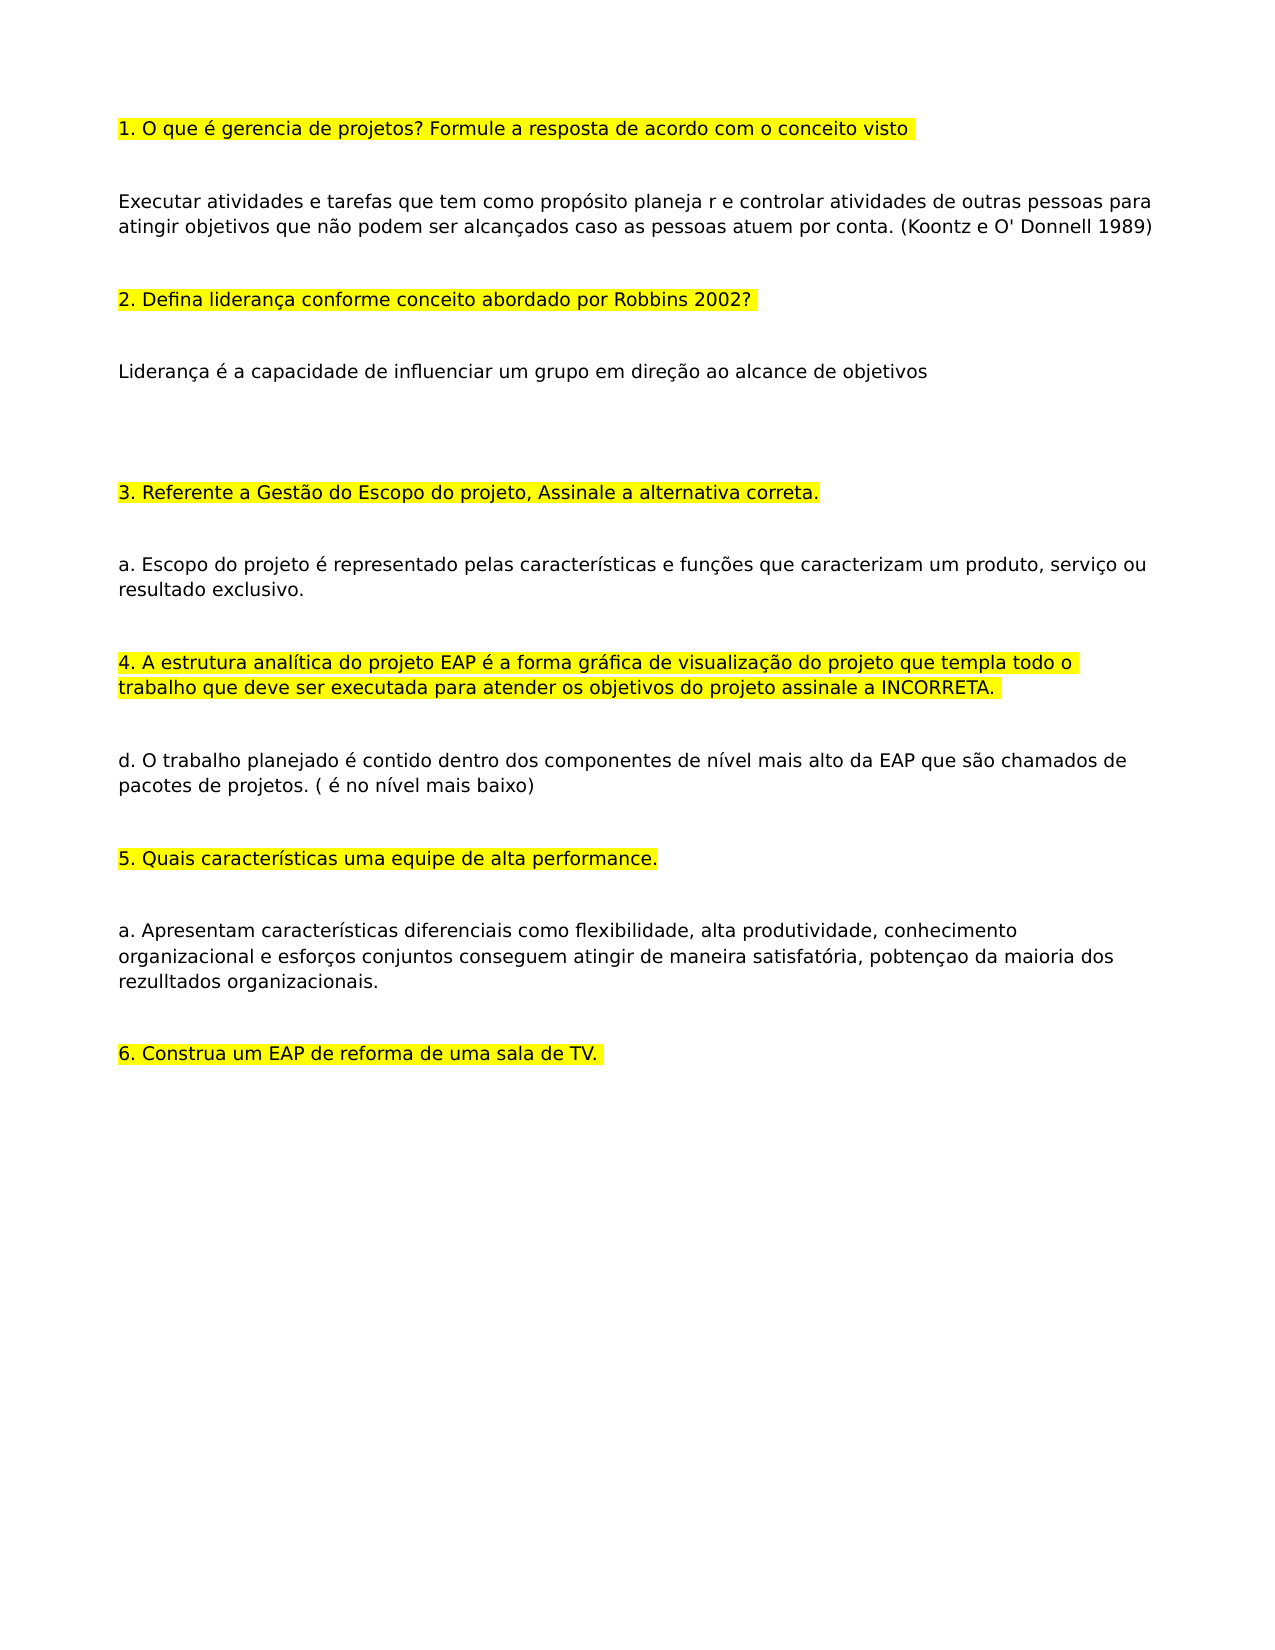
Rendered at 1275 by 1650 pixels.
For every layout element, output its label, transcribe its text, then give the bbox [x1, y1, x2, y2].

text 4. A estrutura analítica do projeto EAP é a forma gráfica de visualização do projeto que templa todo o trabalho que deve ser executada para atender os objetivos do projeto assinale a INCORRETA. [118, 652, 1157, 699]
text 5. Quais características uma equipe de alta performance. [118, 848, 1157, 870]
text 3. Referente a Gestão do Escopo do projeto, Assinale a alternativa correta. [118, 482, 1157, 503]
text Liderança é a capacidade de influenciar um grupo em direção ao alcance de objetivos [118, 361, 1157, 383]
text 6. Construa um EAP de reforma de uma sala de TV. [118, 1043, 1157, 1065]
text 2. Defina liderança conforme conceito abordado por Robbins 2002? [118, 289, 1157, 311]
text a. Escopo do projeto é representado pelas características e funções que caracterizam um produto, serviço ou resultado exclusivo. [118, 554, 1157, 601]
text Executar atividades e tarefas que tem como propósito planeja r e controlar atividades de outras pessoas para atingir objetivos que não podem ser alcançados caso as pessoas atuem por conta. (Koontz e O' Donnell 1989) [118, 191, 1157, 238]
text a. Apresentam características diferenciais como flexibilidade, alta produtividade, conhecimento organizacional e esforços conjuntos conseguem atingir de maneira satisfatória, pobtençao da maioria dos rezulltados organizacionais. [118, 921, 1157, 993]
text 1. O que é gerencia de projetos? Formule a resposta de acordo com o conceito visto [118, 118, 1157, 140]
text d. O trabalho planejado é contido dentro dos componentes de nível mais alto da EAP que são chamados de pacotes de projetos. ( é no nível mais baixo) [118, 750, 1157, 797]
